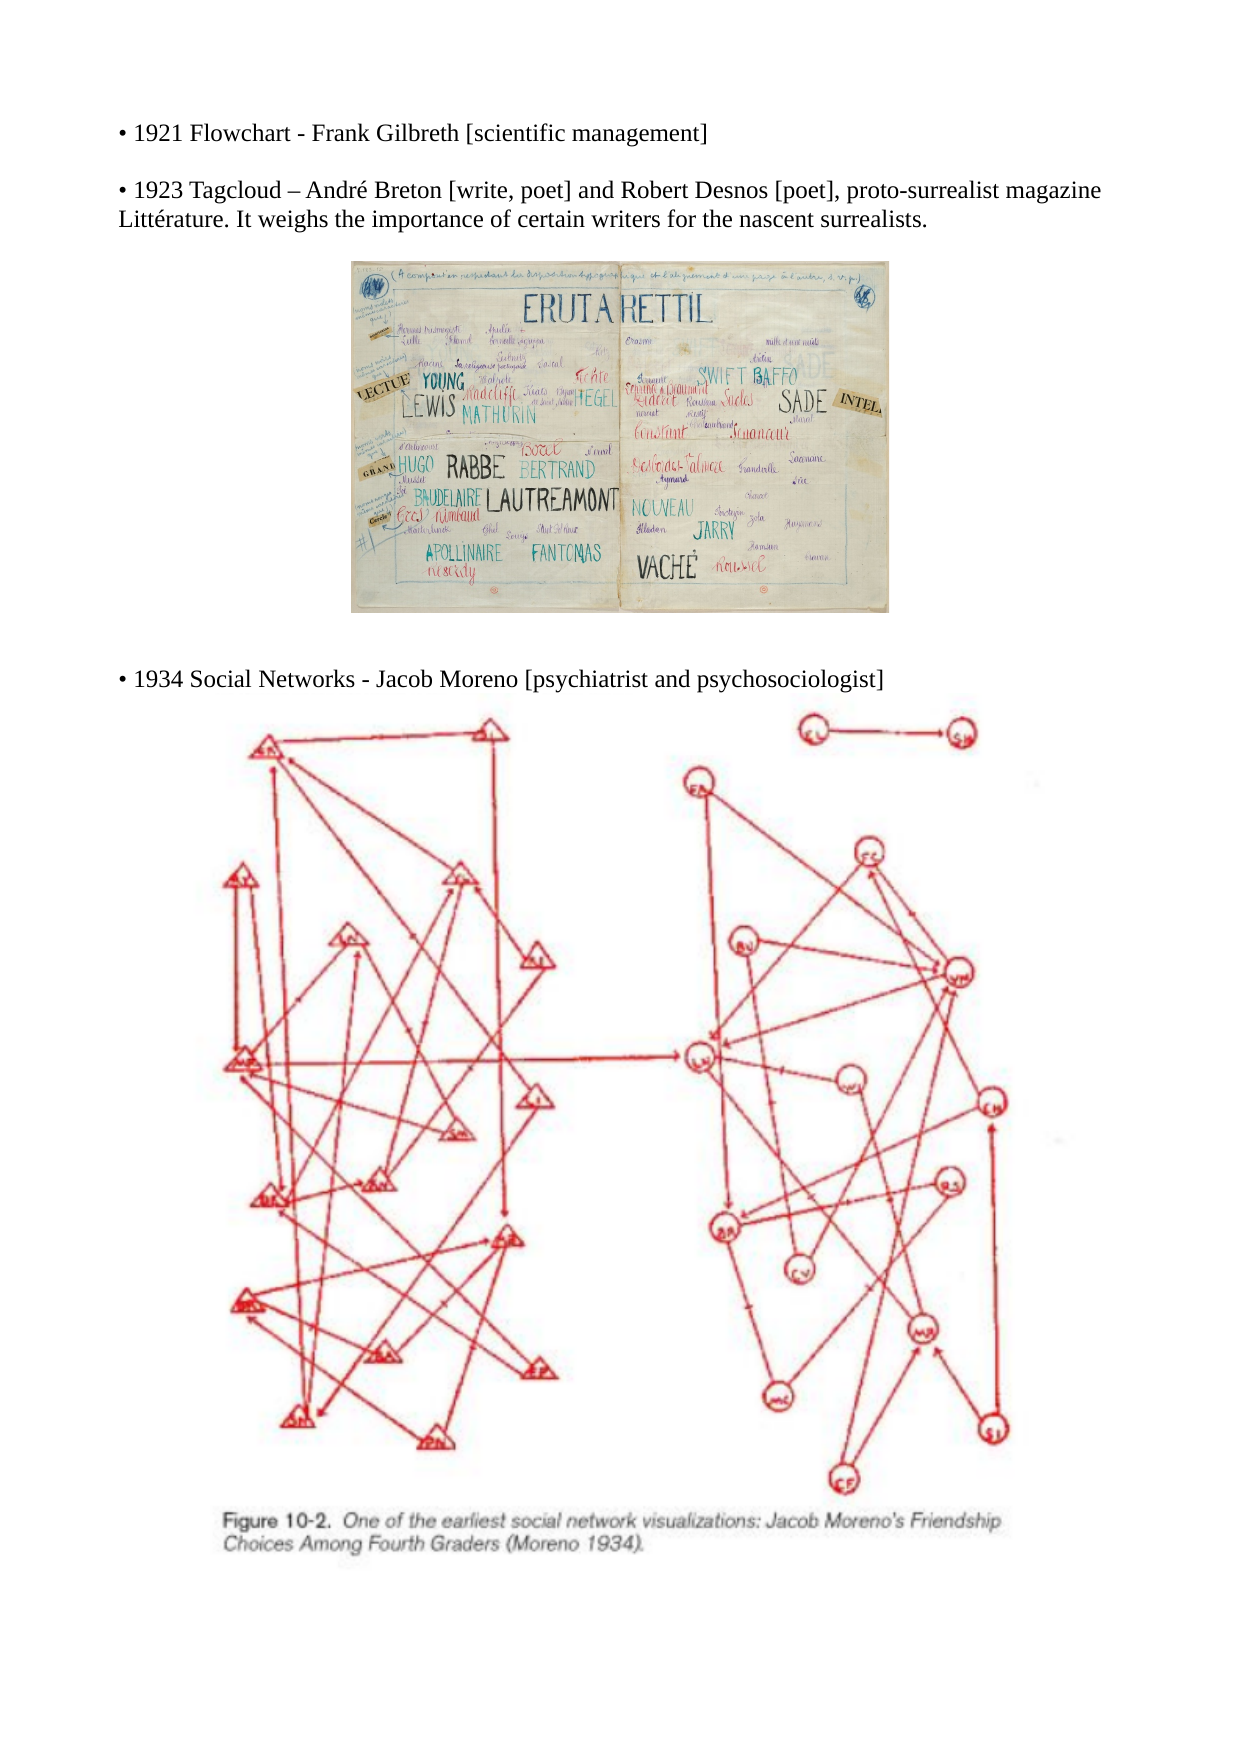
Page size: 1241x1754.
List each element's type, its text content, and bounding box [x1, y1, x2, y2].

picture [138, 693, 1102, 1583]
text • 1921 Flowchart - Frank Gilbreth [scientific management] [118, 118, 1122, 147]
picture [351, 261, 890, 613]
text • 1934 Social Networks - Jacob Moreno [psychiatrist and psychosociologist] [118, 664, 1122, 693]
text • 1923 Tagcloud – André Breton [write, poet] and Robert Desnos [poet], proto-surrealist magazine Littérature. It weighs the importance of certain writers for the nascent surrealists. [118, 176, 1122, 233]
